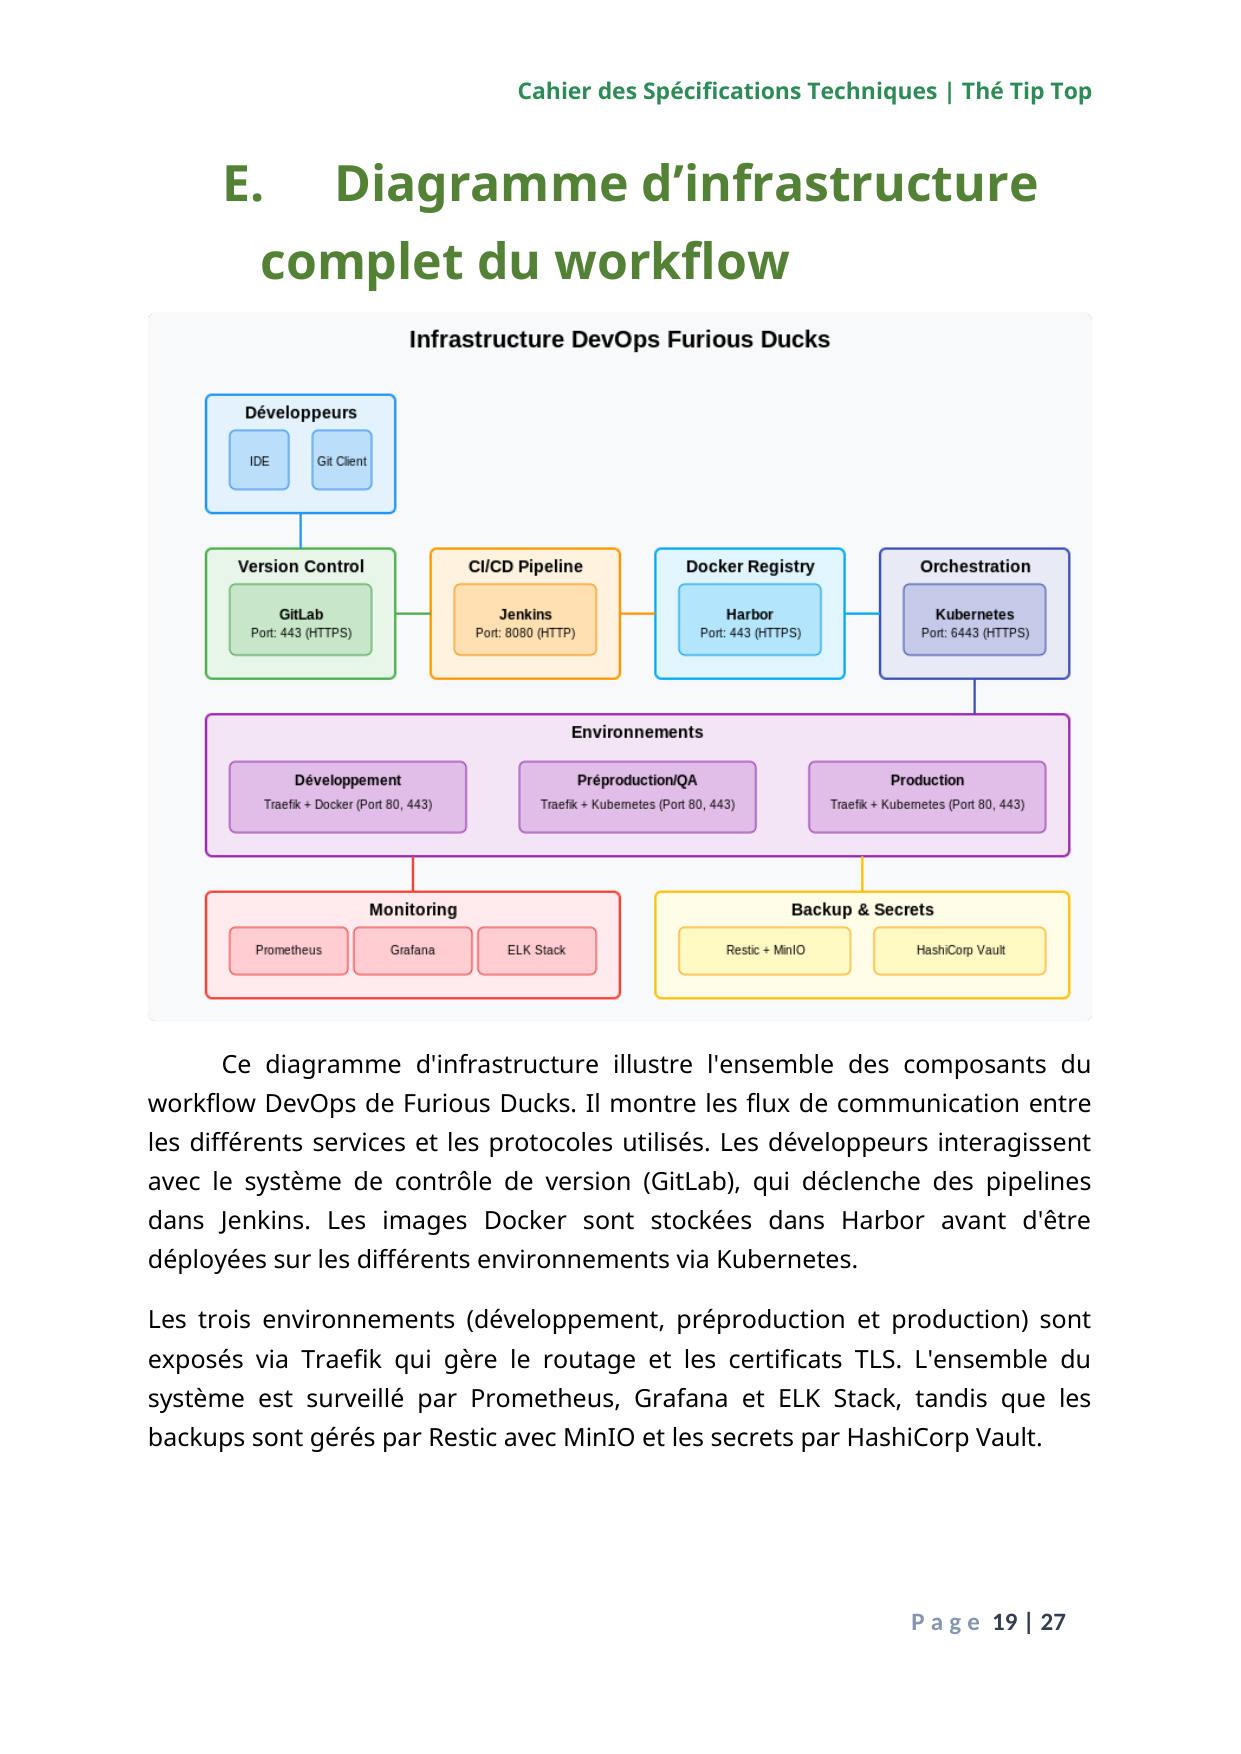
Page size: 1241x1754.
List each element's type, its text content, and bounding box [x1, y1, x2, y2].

text Ce diagramme d'infrastructure illustre l'ensemble des composants du workflow DevOps de Furious Ducks. Il montre les flux de communication entre les différents services et les protocoles utilisés. Les développeurs interagissent avec le système de contrôle de version (GitLab), qui déclenche des pipelines dans Jenkins. Les images Docker sont stockées dans Harbor avant d'être déployées sur les différents environnements via Kubernetes. [148, 1046, 1093, 1276]
text Les trois environnements (développement, préproduction et production) sont exposés via Traefik qui gère le routage et les certificats TLS. L'ensemble du système est surveillé par Prometheus, Grafana et ELK Stack, tandis que les backups sont gérés par Restic avec MinIO et les secrets par HashiCorp Vault. [148, 1302, 1093, 1454]
list Diagramme d’infrastructure complet du workflow [223, 148, 1093, 294]
